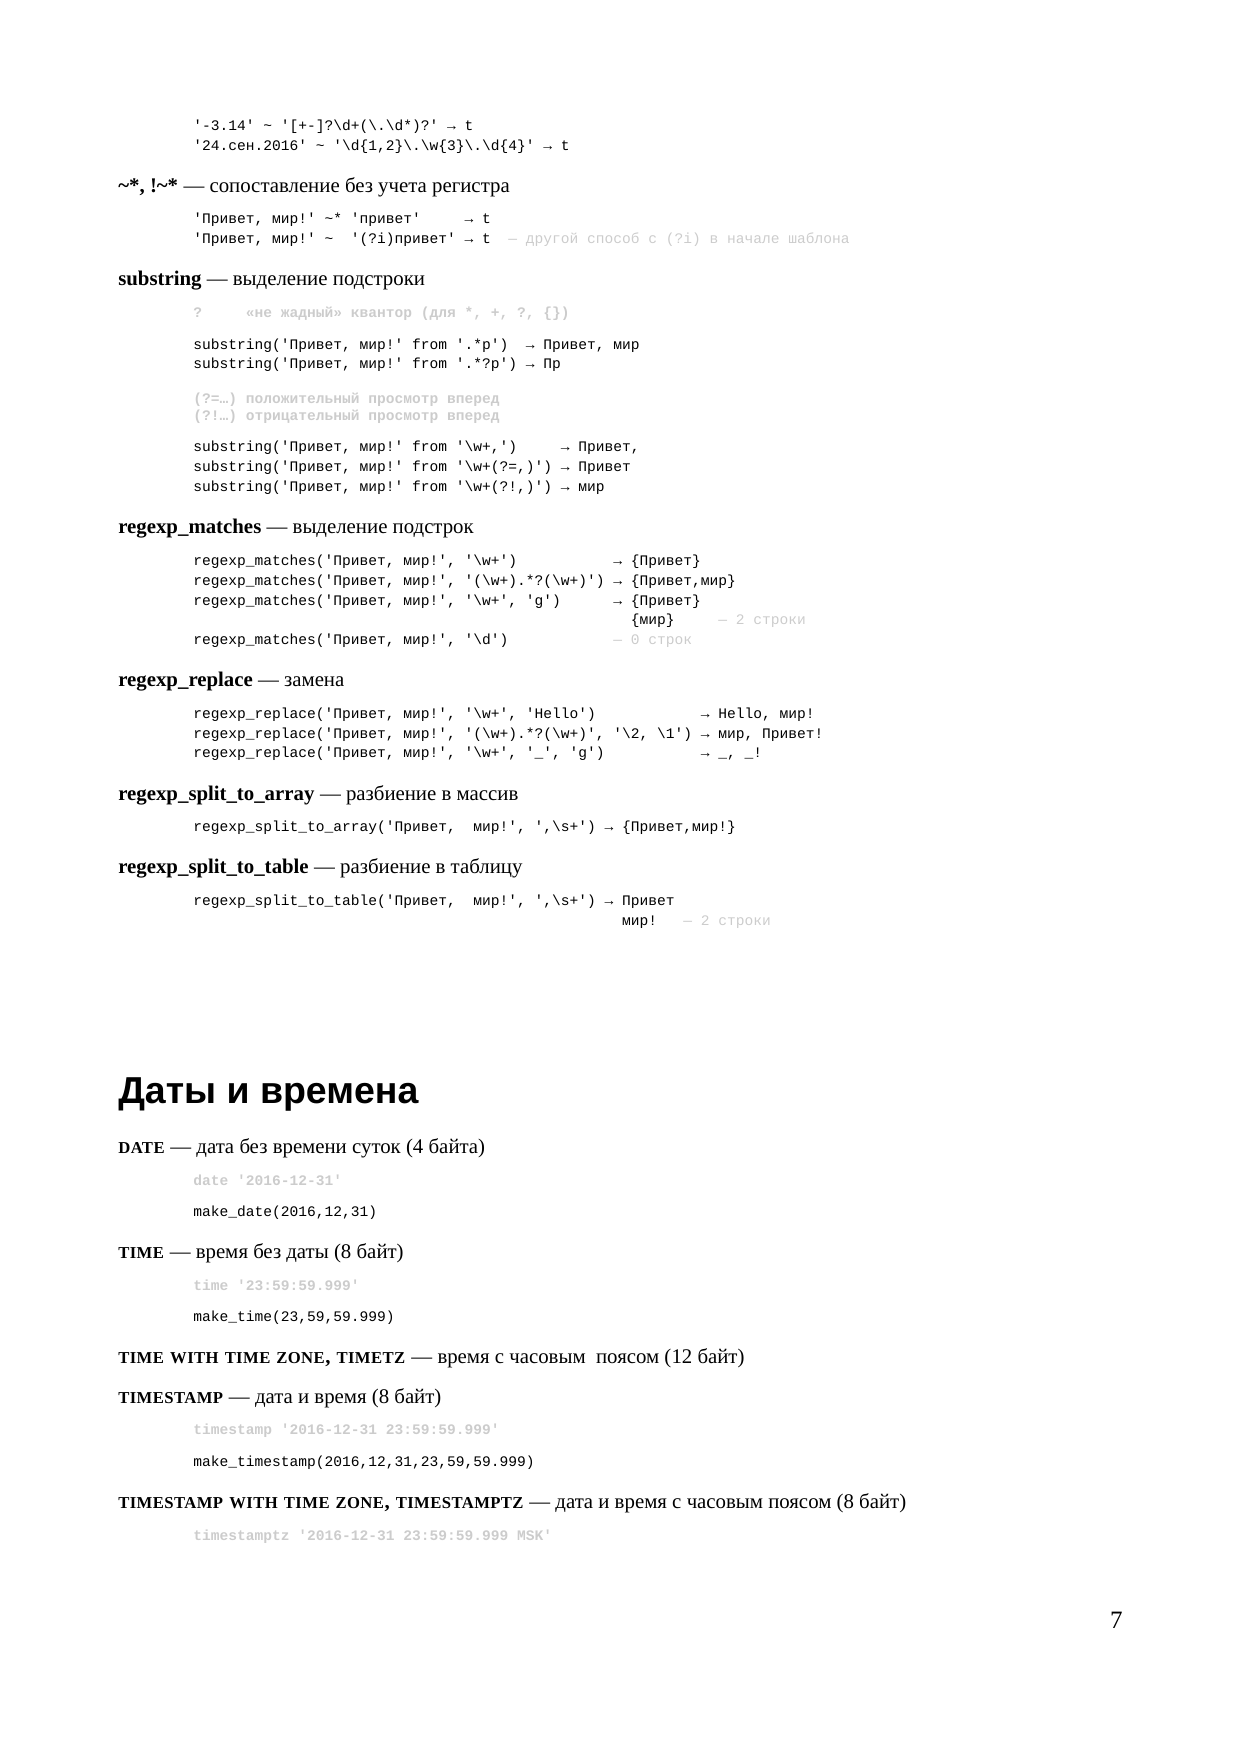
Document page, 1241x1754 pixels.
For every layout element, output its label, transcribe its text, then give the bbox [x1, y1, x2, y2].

text date — дата без времени суток (4 байта) [118, 1134, 1122, 1158]
text timestamptz '2016-12-31 23:59:59.999 MSK' [193, 1528, 1122, 1544]
text regexp_replace('Привет, мир!', '\w+', 'Hello') → Hello, мир! regexp_replace('Привет, мир!', '(\w+).*?(\w+)', '\2, \1') → мир, Привет! regexp_replace('Привет, мир!', '\w+', '_', 'g') → _, _! [193, 706, 1122, 762]
text ~*, !~* — сопоставление без учета регистра [118, 173, 1122, 197]
text timestamp with time zone, timestamptz — дата и время с часовым поясом (8 байт) [118, 1489, 1122, 1513]
text regexp_replace — замена [118, 667, 1122, 691]
text regexp_split_to_table — разбиение в таблицу [118, 854, 1122, 878]
text мир! — 2 строки [193, 913, 1122, 930]
subtitle Даты и времена [118, 1068, 1122, 1111]
text substring('Привет, мир!' from '.*р') → Привет, мир substring('Привет, мир!' from '.*?р') → Пр [193, 337, 1122, 373]
text substring — выделение подстроки [118, 266, 1122, 290]
text regexp_split_to_array('Привет, мир!', ',\s+') → {Привет,мир!} [193, 819, 1122, 836]
text '-3.14' ~ '[+-]?\d+(\.\d*)?' → t '24.сен.2016' ~ '\d{1,2}\.\w{3}\.\d{4}' → t [193, 118, 1122, 154]
text 'Привет, мир!' ~* 'привет' → t [193, 212, 1122, 228]
text ? «не жадный» квантор (для *, +, ?, {}) [193, 305, 1122, 322]
text time — время без даты (8 байт) [118, 1239, 1122, 1263]
text time '23:59:59.999' [193, 1278, 1122, 1295]
text time with time zone, timetz — время с часовым поясом (12 байт) [118, 1344, 1122, 1368]
text regexp_split_to_table('Привет, мир!', ',\s+') → Привет [193, 893, 1122, 910]
text {мир} — 2 строки regexp_matches('Привет, мир!', '\d') — 0 строк [193, 612, 1122, 649]
text (?=…) положительный просмотр вперед (?!…) отрицательный просмотр вперед [193, 392, 1122, 425]
text make_time(23,59,59.999) [193, 1310, 1122, 1326]
text date '2016-12-31' [193, 1173, 1122, 1189]
text timestamp '2016-12-31 23:59:59.999' [193, 1423, 1122, 1439]
text timestamp — дата и время (8 байт) [118, 1383, 1122, 1408]
text substring('Привет, мир!' from '\w+,') → Привет, substring('Привет, мир!' from '\w+(?=,)') → Привет substring('Привет, мир!' from '\w+(?!,)') → мир [193, 440, 1122, 496]
text regexp_matches — выделение подстрок [118, 514, 1122, 538]
text regexp_split_to_array — разбиение в массив [118, 781, 1122, 804]
text 'Привет, мир!' ~ '(?i)привет' → t — другой способ с (?i) в начале шаблона [193, 232, 1122, 248]
text regexp_matches('Привет, мир!', '\w+') → {Привет} regexp_matches('Привет, мир!', '(\w+).*?(\w+)') → {Привет,мир} regexp_matches('Привет, мир!', '\w+', 'g') → {Привет} [193, 553, 1122, 609]
text make_timestamp(2016,12,31,23,59,59.999) [193, 1454, 1122, 1471]
text make_date(2016,12,31) [193, 1204, 1122, 1221]
